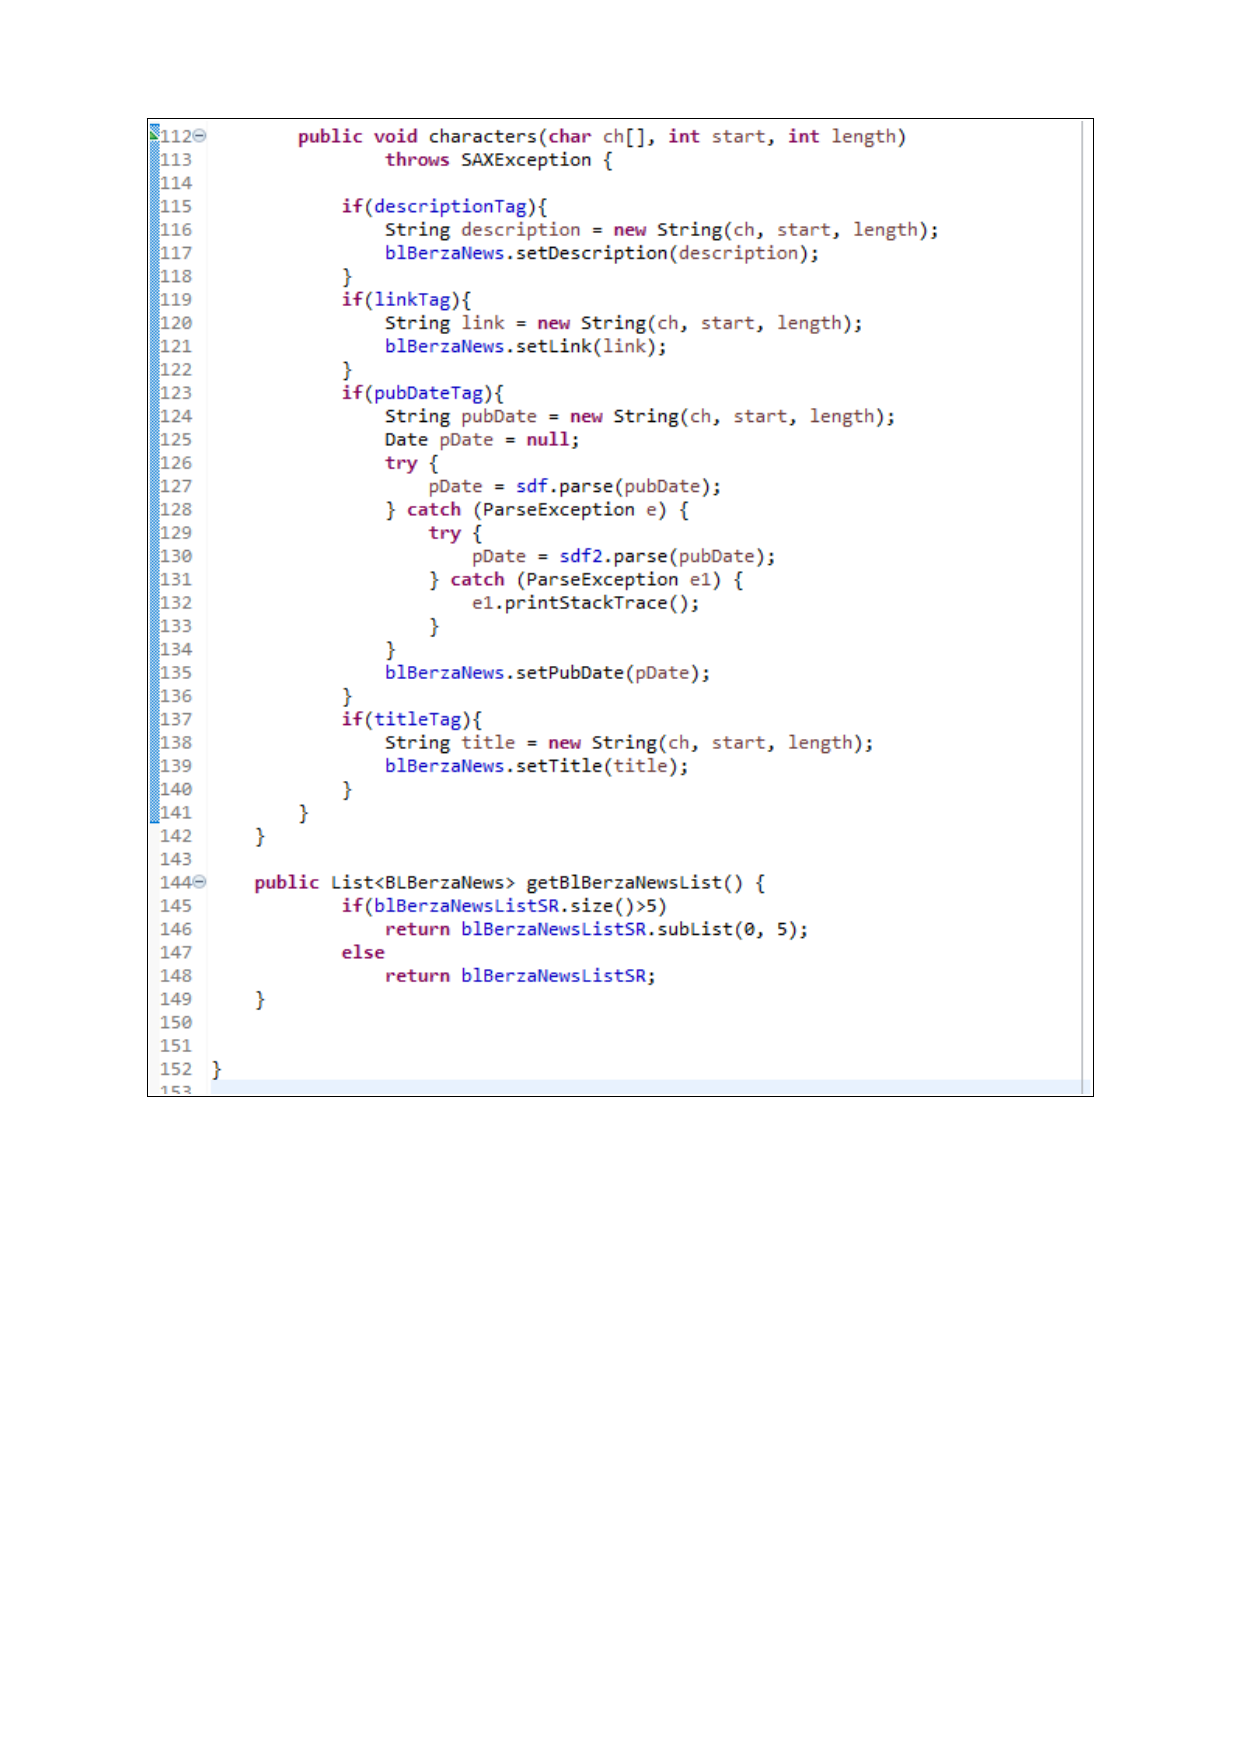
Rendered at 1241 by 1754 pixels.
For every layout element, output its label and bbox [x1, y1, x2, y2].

picture [149, 121, 1091, 1094]
